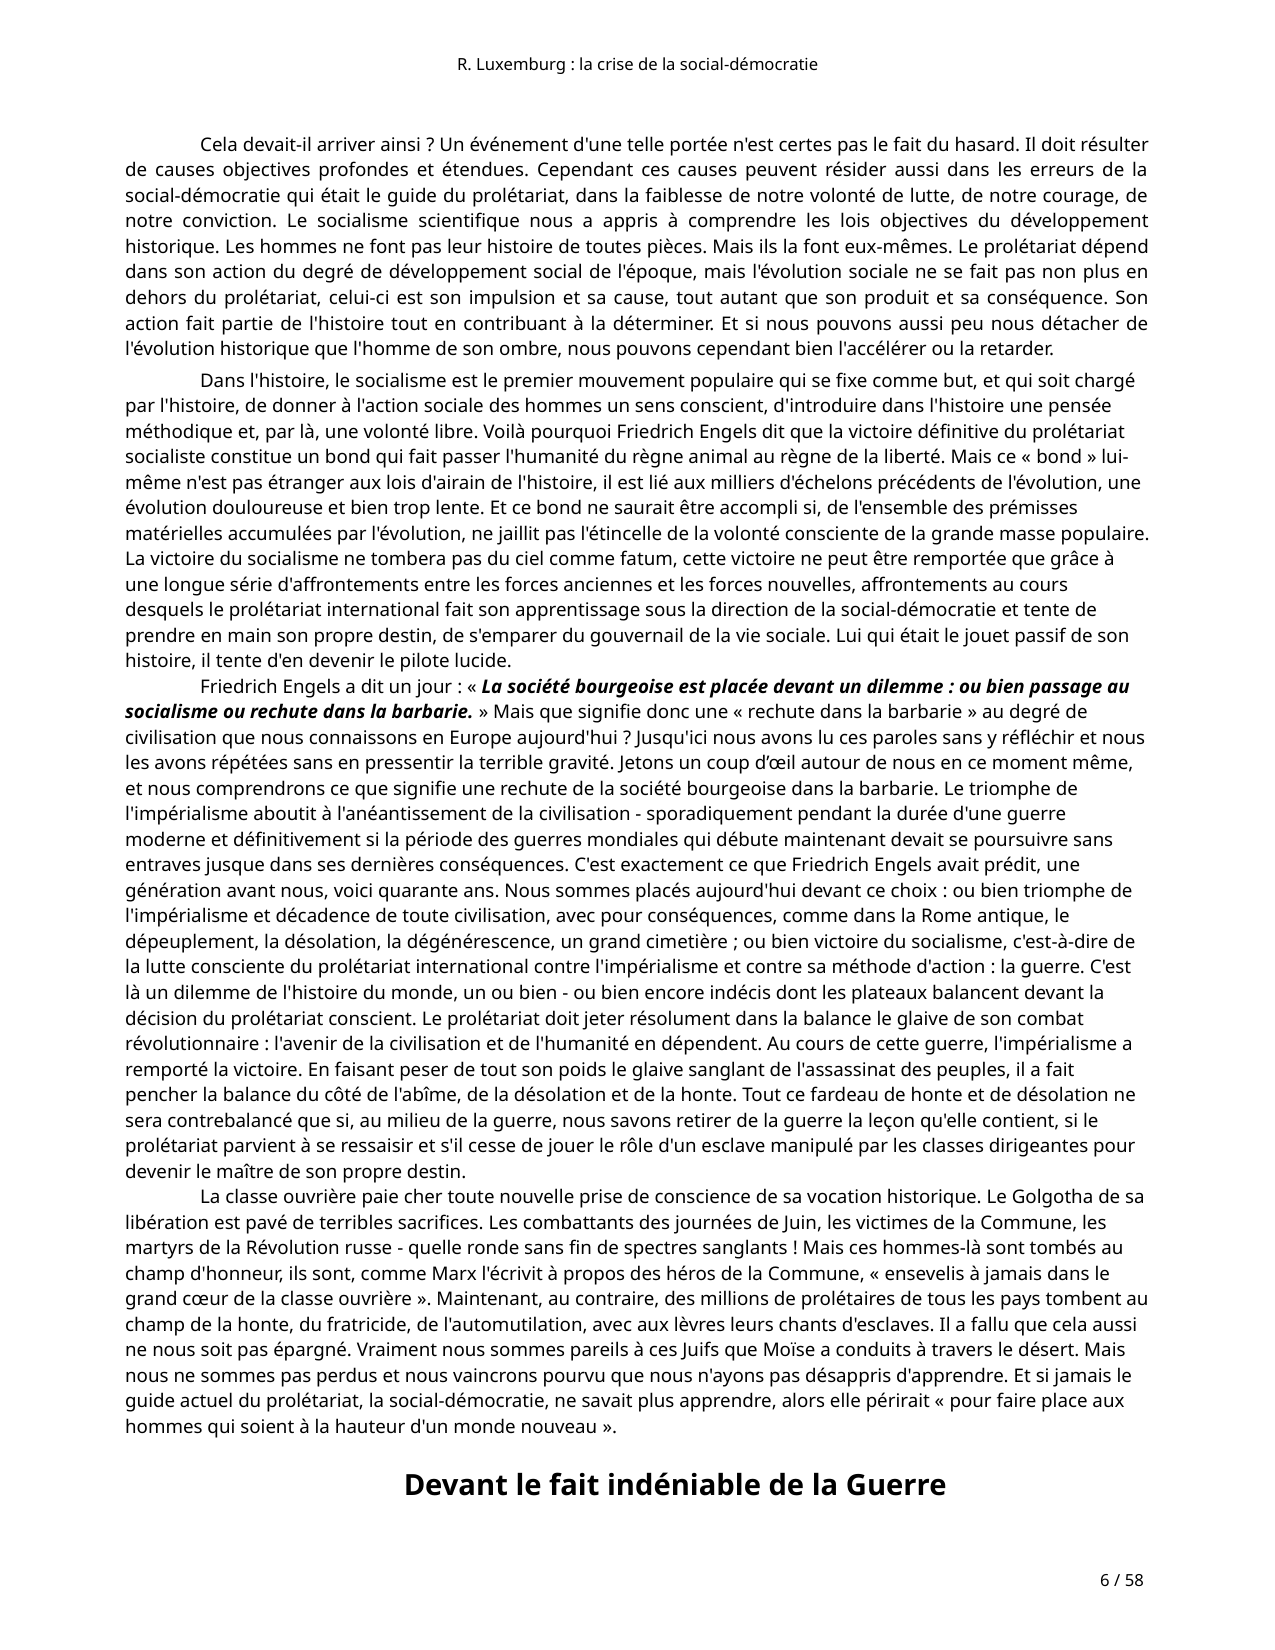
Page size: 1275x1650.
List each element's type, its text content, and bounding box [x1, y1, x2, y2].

subtitle Devant le fait indéniable de la Guerre [125, 1464, 1150, 1503]
text Dans l'histoire, le socialisme est le premier mouvement populaire qui se fixe comme but, et qui soit chargé par l'histoire, de donner à l'action sociale des hommes un sens conscient, d'introduire dans l'histoire une pensée méthodique et, par là, une volonté libre. Voilà pourquoi Friedrich Engels dit que la victoire définitive du prolétariat socialiste constitue un bond qui fait passer l'humanité du règne animal au règne de la liberté. Mais ce « bond » lui-même n'est pas étranger aux lois d'airain de l'histoire, il est lié aux milliers d'échelons précédents de l'évolution, une évolution douloureuse et bien trop lente. Et ce bond ne saurait être accompli si, de l'ensemble des prémisses matérielles accumulées par l'évolution, ne jaillit pas l'étincelle de la volonté consciente de la grande masse populaire. La victoire du socialisme ne tombera pas du ciel comme fatum, cette victoire ne peut être remportée que grâce à une longue série d'affrontements entre les forces anciennes et les forces nouvelles, affrontements au cours desquels le prolétariat international fait son apprentissage sous la direction de la social-démocratie et tente de prendre en main son propre destin, de s'emparer du gouvernail de la vie sociale. Lui qui était le jouet passif de son histoire, il tente d'en devenir le pilote lucide. [125, 367, 1150, 673]
text La classe ouvrière paie cher toute nouvelle prise de conscience de sa vocation historique. Le Golgotha de sa libération est pavé de terribles sacrifices. Les combattants des journées de Juin, les victimes de la Commune, les martyrs de la Révolution russe - quelle ronde sans fin de spectres sanglants ! Mais ces hommes-là sont tombés au champ d'honneur, ils sont, comme Marx l'écrivit à propos des héros de la Commune, « ensevelis à jamais dans le grand cœur de la classe ouvrière ». Maintenant, au contraire, des millions de prolétaires de tous les pays tombent au champ de la honte, du fratricide, de l'automutilation, avec aux lèvres leurs chants d'esclaves. Il a fallu que cela aussi ne nous soit pas épargné. Vraiment nous sommes pareils à ces Juifs que Moïse a conduits à travers le désert. Mais nous ne sommes pas perdus et nous vaincrons pourvu que nous n'ayons pas désappris d'apprendre. Et si jamais le guide actuel du prolétariat, la social-démocratie, ne savait plus apprendre, alors elle périrait « pour faire place aux hommes qui soient à la hauteur d'un monde nouveau ». [125, 1183, 1150, 1439]
text Friedrich Engels a dit un jour : « La société bourgeoise est placée devant un dilemme : ou bien passage au socialisme ou rechute dans la barbarie. » Mais que signifie donc une « rechute dans la barbarie » au degré de civilisation que nous connaissons en Europe aujourd'hui ? Jusqu'ici nous avons lu ces paroles sans y réfléchir et nous les avons répétées sans en pressentir la terrible gravité. Jetons un coup d’œil autour de nous en ce moment même, et nous comprendrons ce que signifie une rechute de la société bourgeoise dans la barbarie. Le triomphe de l'impérialisme aboutit à l'anéantissement de la civilisation - sporadiquement pendant la durée d'une guerre moderne et définitivement si la période des guerres mondiales qui débute maintenant devait se poursuivre sans entraves jusque dans ses dernières conséquences. C'est exactement ce que Friedrich Engels avait prédit, une génération avant nous, voici quarante ans. Nous sommes placés aujourd'hui devant ce choix : ou bien triomphe de l'impérialisme et décadence de toute civilisation, avec pour conséquences, comme dans la Rome antique, le dépeuplement, la désolation, la dégénérescence, un grand cimetière ; ou bien victoire du socialisme, c'est-à-dire de la lutte consciente du prolétariat international contre l'impérialisme et contre sa méthode d'action : la guerre. C'est là un dilemme de l'histoire du monde, un ou bien - ou bien encore indécis dont les plateaux balancent devant la décision du prolétariat conscient. Le prolétariat doit jeter résolument dans la balance le glaive de son combat révolutionnaire : l'avenir de la civilisation et de l'humanité en dépendent. Au cours de cette guerre, l'impérialisme a remporté la victoire. En faisant peser de tout son poids le glaive sanglant de l'assassinat des peuples, il a fait pencher la balance du côté de l'abîme, de la désolation et de la honte. Tout ce fardeau de honte et de désolation ne sera contrebalancé que si, au milieu de la guerre, nous savons retirer de la guerre la leçon qu'elle contient, si le prolétariat parvient à se ressaisir et s'il cesse de jouer le rôle d'un esclave manipulé par les classes dirigeantes pour devenir le maître de son propre destin. [125, 673, 1150, 1183]
text Cela devait-il arriver ainsi ? Un événement d'une telle portée n'est certes pas le fait du hasard. Il doit résulter de causes objectives profondes et étendues. Cependant ces causes peuvent résider aussi dans les erreurs de la social-démocratie qui était le guide du prolétariat, dans la faiblesse de notre volonté de lutte, de notre courage, de notre conviction. Le socialisme scientifique nous a appris à comprendre les lois objectives du développement historique. Les hommes ne font pas leur histoire de toutes pièces. Mais ils la font eux-mêmes. Le prolétariat dépend dans son action du degré de développement social de l'époque, mais l'évolution sociale ne se fait pas non plus en dehors du prolétariat, celui-ci est son impulsion et sa cause, tout autant que son produit et sa conséquence. Son action fait partie de l'histoire tout en contribuant à la déterminer. Et si nous pouvons aussi peu nous détacher de l'évolution historique que l'homme de son ombre, nous pouvons cependant bien l'accélérer ou la retarder. [125, 131, 1150, 361]
